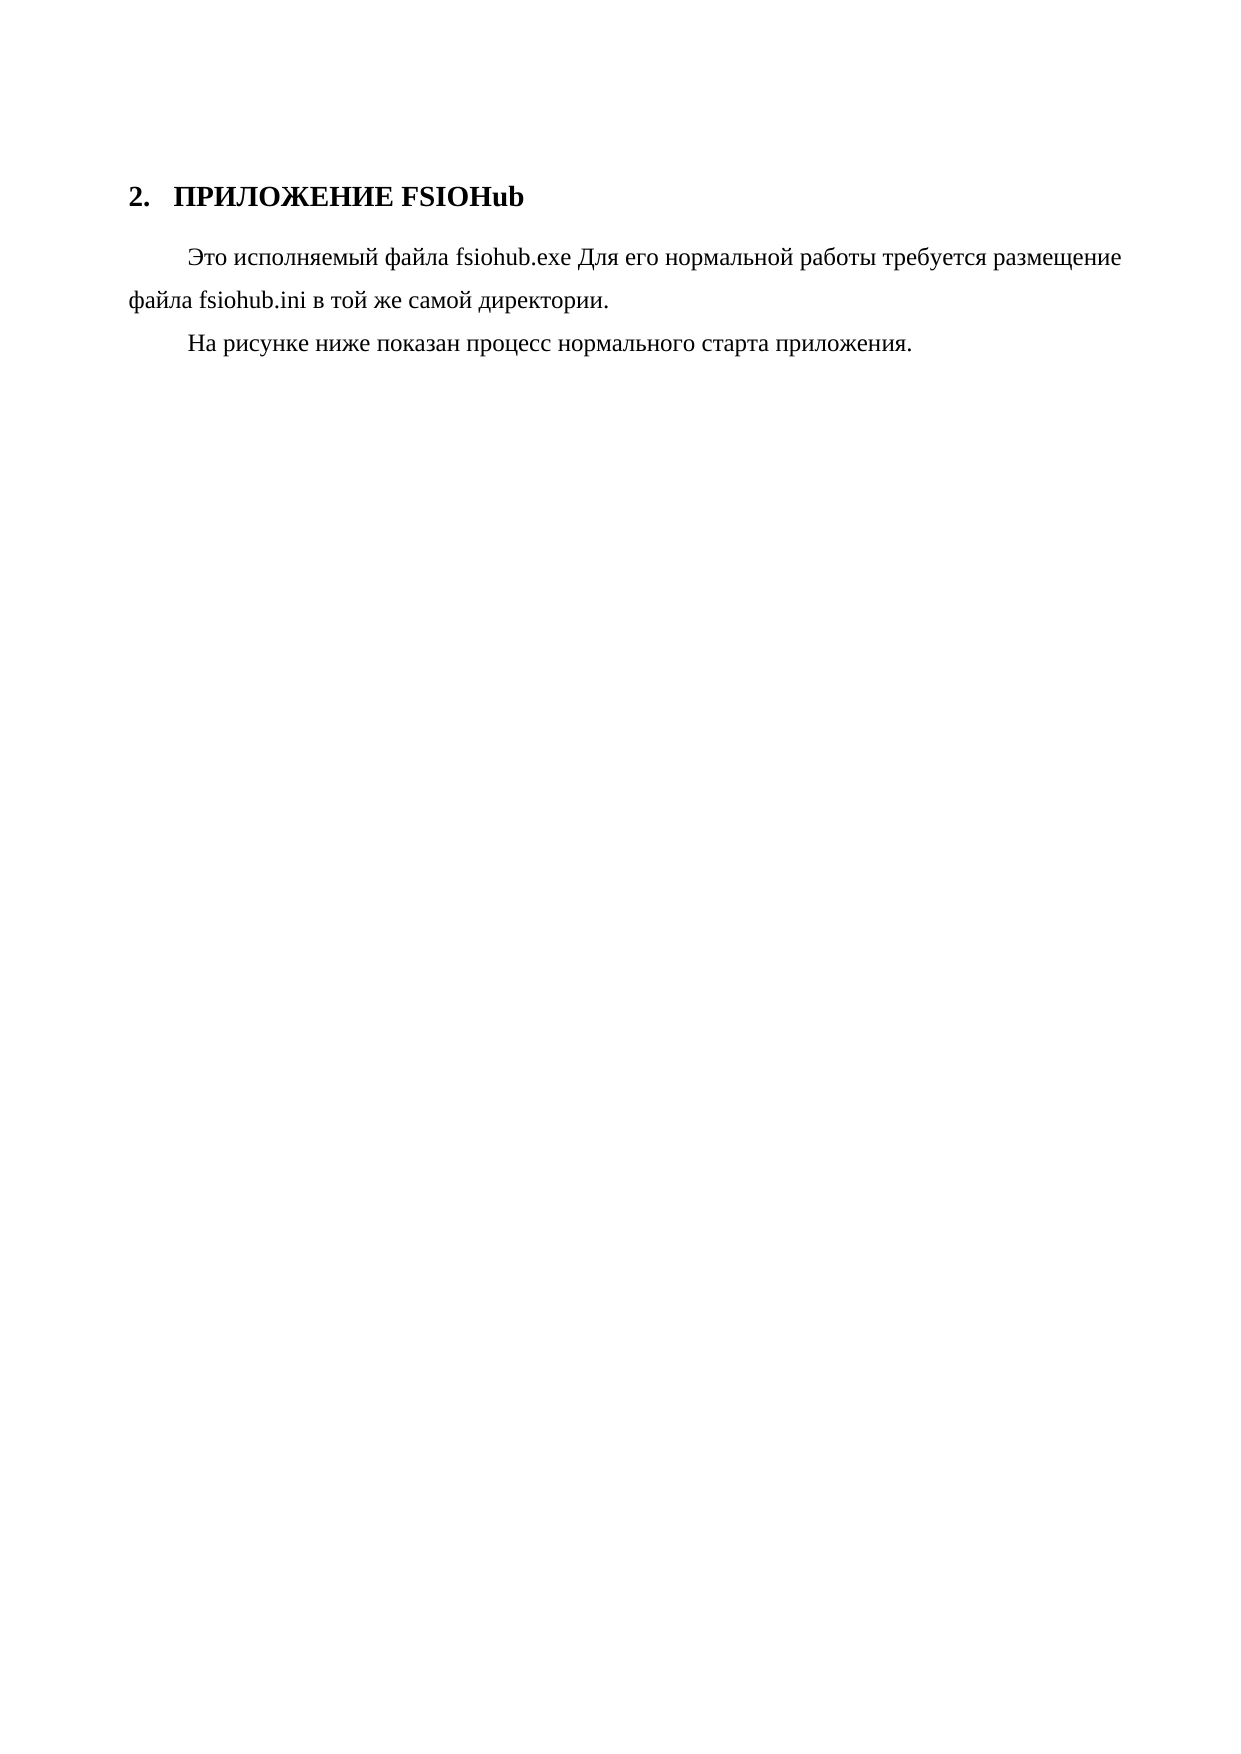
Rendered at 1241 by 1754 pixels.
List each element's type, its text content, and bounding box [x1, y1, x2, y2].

text На рисунке ниже показан процесс нормального старта приложения. [128, 328, 1122, 357]
subtitle ПРИЛОЖЕНИЕ FSIOHub [128, 179, 1122, 212]
text Это исполняемый файла fsiohub.exe Для его нормальной работы требуется размещение файла fsiohub.ini в той же самой директории. [128, 242, 1122, 313]
